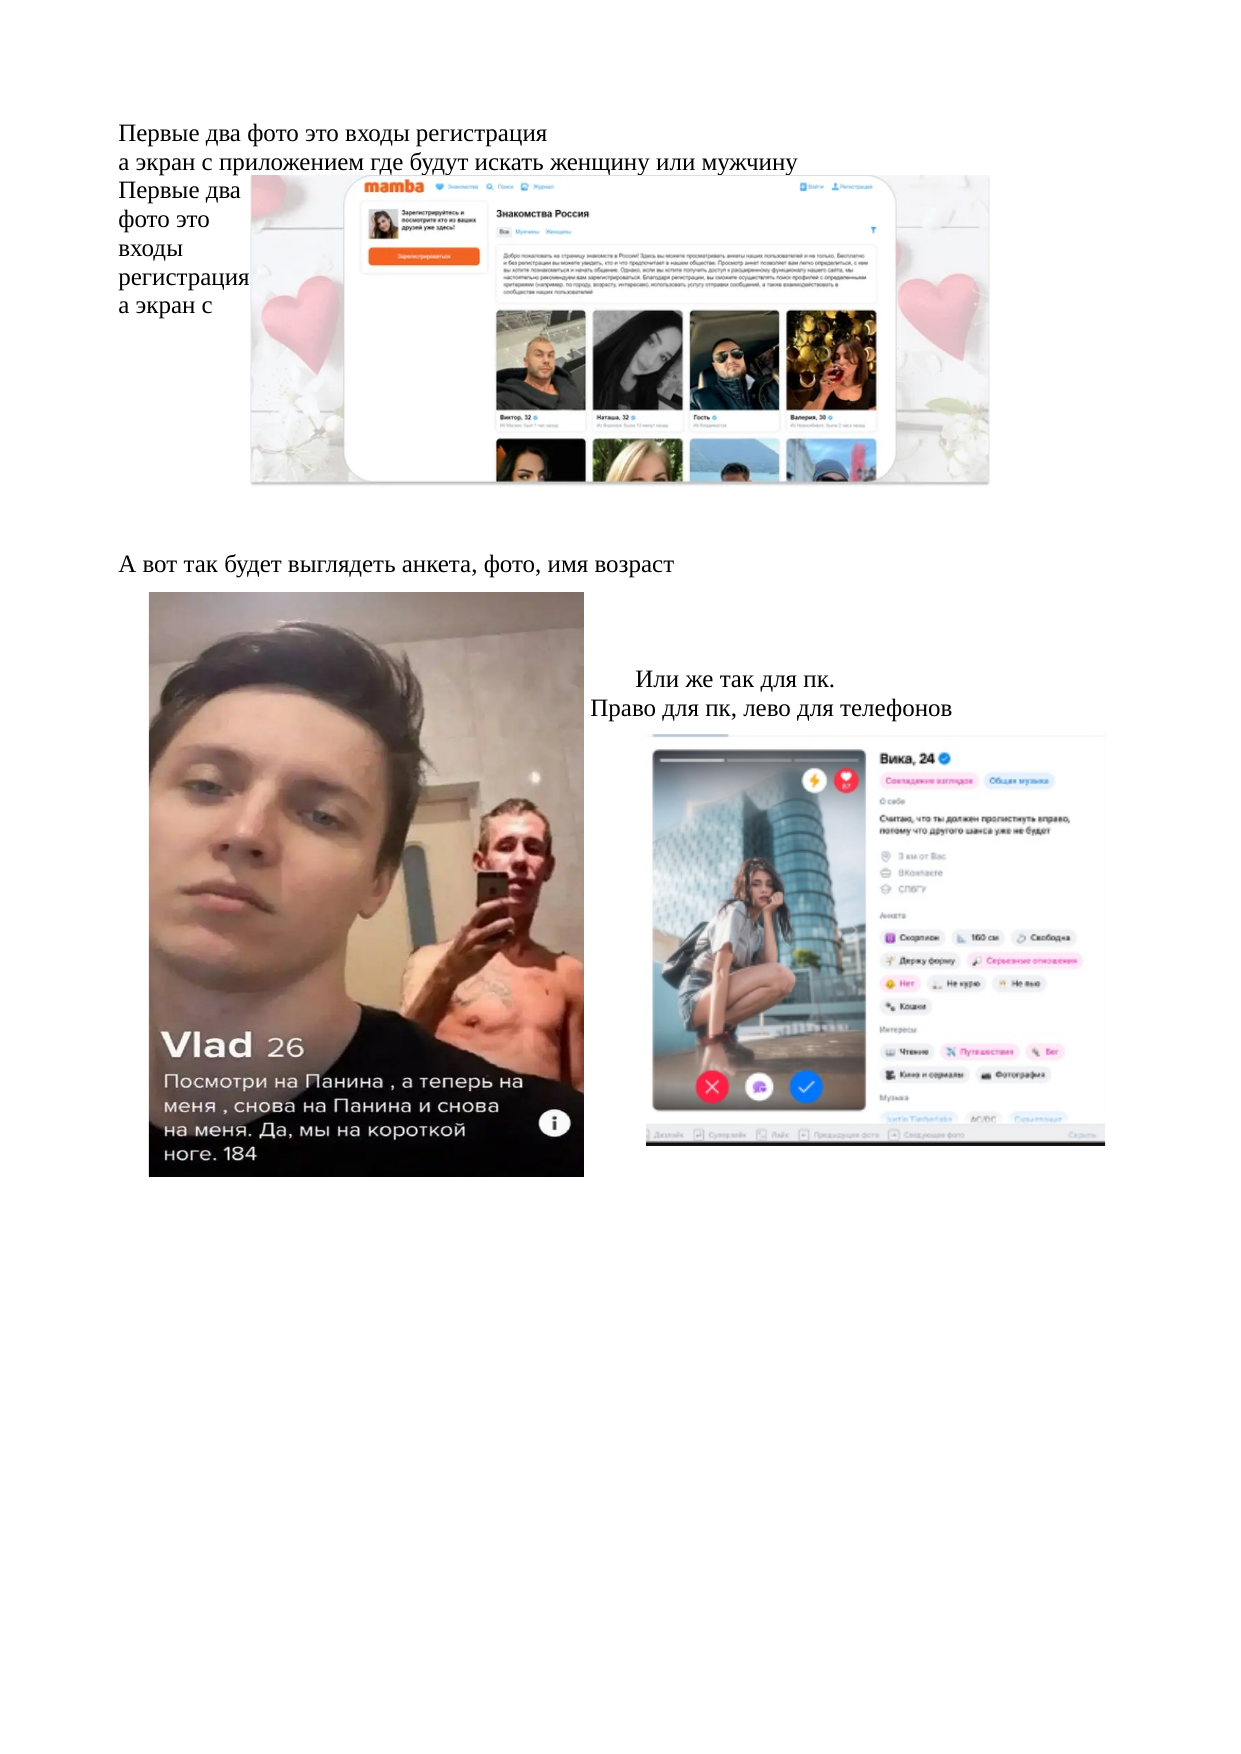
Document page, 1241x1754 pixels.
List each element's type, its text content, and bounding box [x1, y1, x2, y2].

picture [148, 592, 584, 1177]
text [118, 693, 148, 722]
picture [249, 175, 991, 487]
text А вот так будет выглядеть анкета, фото, имя возраст [118, 549, 1122, 578]
picture [646, 734, 1106, 1146]
text Первые два фото это входы регистрация [118, 118, 1122, 147]
text [991, 291, 1122, 319]
text Право для пк, лево для телефонов [584, 693, 1122, 722]
text [118, 664, 148, 693]
text а экран с приложением где будут искать женщину или мужчину [118, 147, 1122, 176]
text Или же так для пк. [584, 664, 1122, 693]
text а экран с [118, 291, 249, 319]
text [991, 176, 1122, 291]
text Первые два фото это входы регистрация [118, 176, 249, 291]
